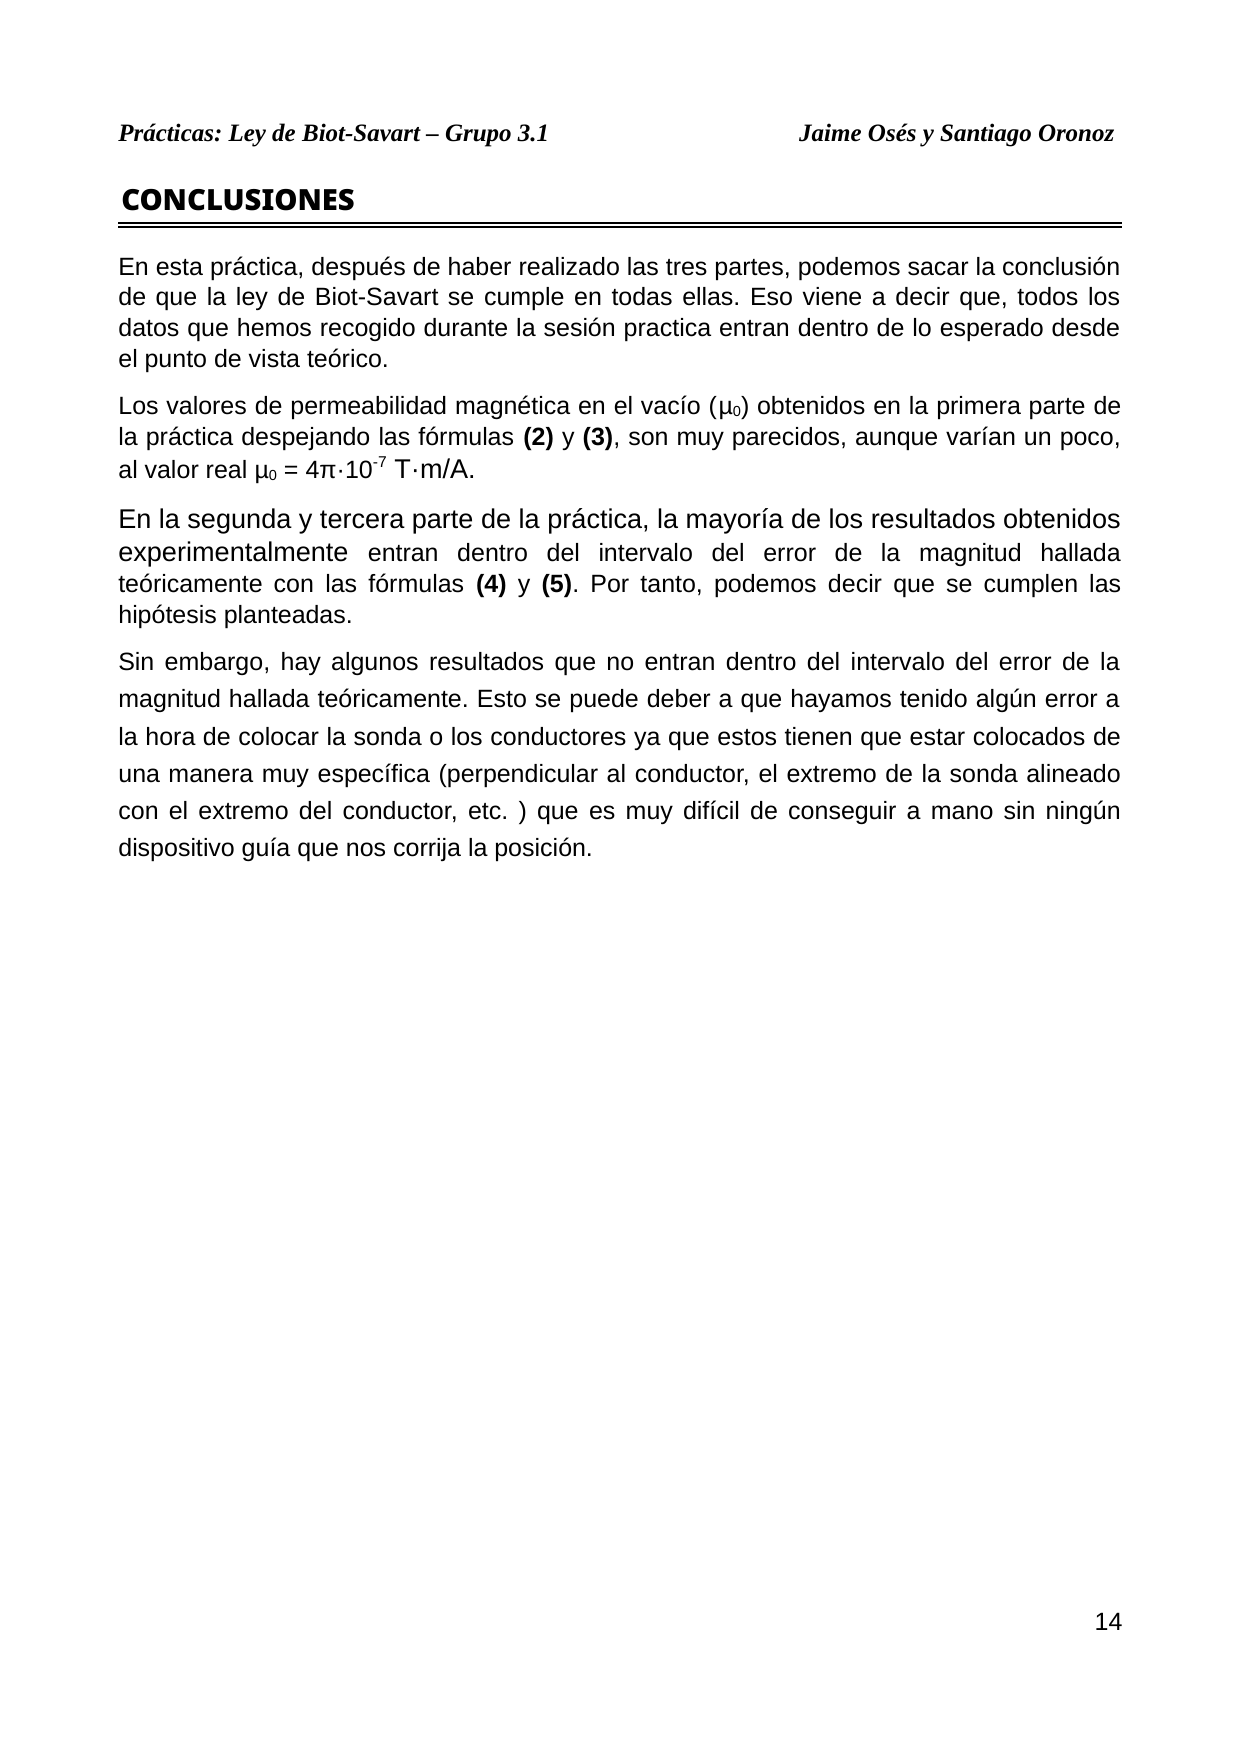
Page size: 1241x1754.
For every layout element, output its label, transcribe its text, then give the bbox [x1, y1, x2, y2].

text Sin embargo, hay algunos resultados que no entran dentro del intervalo del error de la magnitud hallada teóricamente. Esto se puede deber a que hayamos tenido algún error a la hora de colocar la sonda o los conductores ya que estos tienen que estar colocados de una manera muy específica (perpendicular al conductor, el extremo de la sonda alineado con el extremo del conductor, etc. ) que es muy difícil de conseguir a mano sin ningún dispositivo guía que nos corrija la posición. [118, 647, 1122, 862]
subtitle CONCLUSIONES [118, 176, 1122, 222]
text En esta práctica, después de haber realizado las tres partes, podemos sacar la conclusión de que la ley de Biot-Savart se cumple en todas ellas. Eso viene a decir que, todos los datos que hemos recogido durante la sesión practica entran dentro de lo esperado desde el punto de vista teórico. [118, 252, 1122, 372]
text Los valores de permeabilidad magnética en el vacío (µ0) obtenidos en la primera parte de la práctica despejando las fórmulas (2) y (3), son muy parecidos, aunque varían un poco, al valor real µ0 = 4π·10-7 T·m/A. [118, 391, 1122, 484]
text En la segunda y tercera parte de la práctica, la mayoría de los resultados obtenidos experimentalmente entran dentro del intervalo del error de la magnitud hallada teóricamente con las fórmulas (4) y (5). Por tanto, podemos decir que se cumplen las hipótesis planteadas. [118, 503, 1122, 629]
